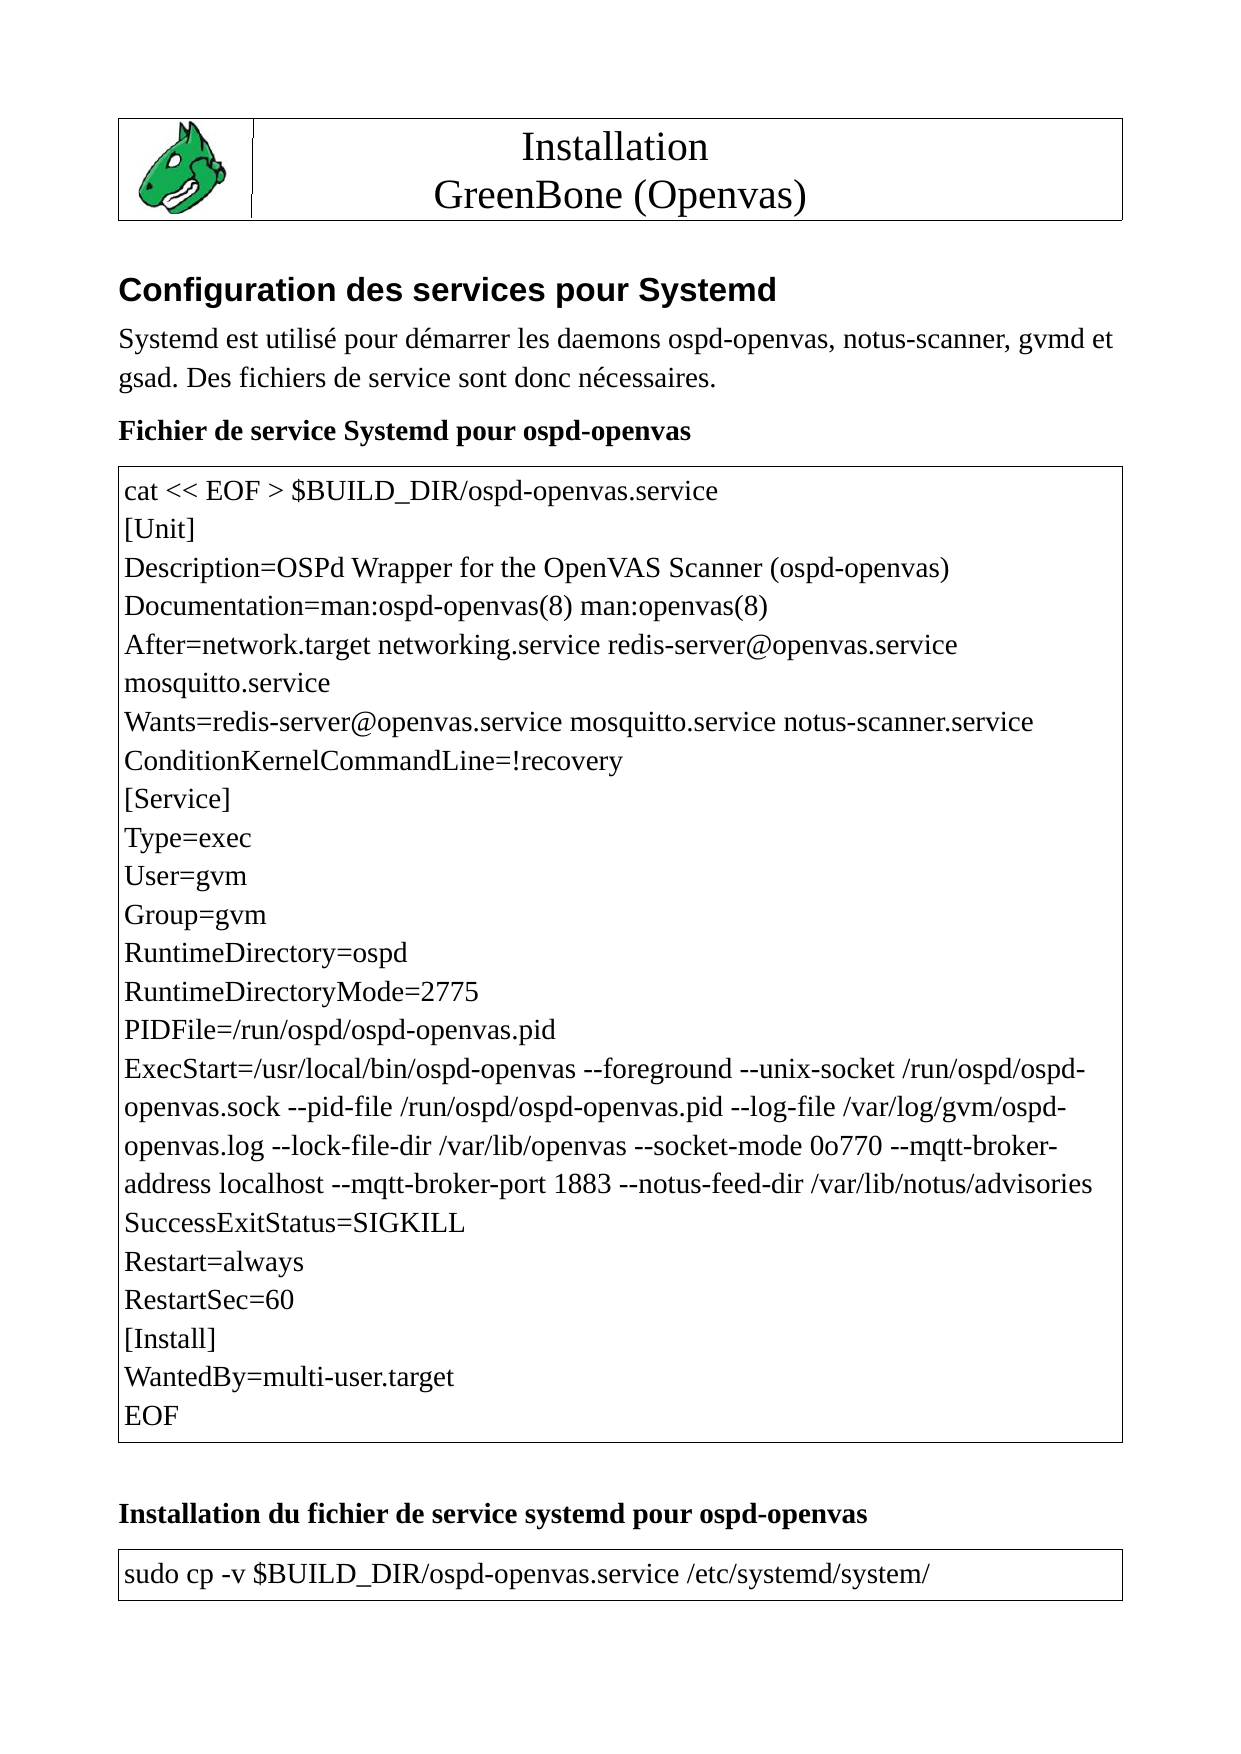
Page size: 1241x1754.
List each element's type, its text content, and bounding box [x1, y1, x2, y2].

subtitle Configuration des services pour Systemd [118, 270, 1122, 309]
picture [138, 121, 237, 214]
text Fichier de service Systemd pour ospd-openvas [118, 413, 1122, 446]
text Installation du fichier de service systemd pour ospd-openvas [118, 1496, 1122, 1530]
text Systemd est utilisé pour démarrer les daemons ospd-openvas, notus-scanner, gvmd et gsad. Des fichiers de service sont donc nécessaires. [118, 321, 1122, 393]
table_header cat << EOF > $BUILD_DIR/ospd-openvas.service [Unit] Description=OSPd Wrapper for the OpenVAS Scanner (ospd-openvas) Documentation=man:ospd-openvas(8) man:openvas(8) After=network.target networking.service redis-server@openvas.service mosquitto.service Wants=redis-server@openvas.service mosquitto.service notus-scanner.service ConditionKernelCommandLine=!recovery [Service] Type=exec User=gvm Group=gvm RuntimeDirectory=ospd RuntimeDirectoryMode=2775 PIDFile=/run/ospd/ospd-openvas.pid ExecStart=/usr/local/bin/ospd-openvas --foreground --unix-socket /run/ospd/ospd-openvas.sock --pid-file /run/ospd/ospd-openvas.pid --log-file /var/log/gvm/ospd-openvas.log --lock-file-dir /var/lib/openvas --socket-mode 0o770 --mqtt-broker-address localhost --mqtt-broker-port 1883 --notus-feed-dir /var/lib/notus/advisories SuccessExitStatus=SIGKILL Restart=always RestartSec=60 [Install] WantedBy=multi-user.target EOF [119, 467, 1122, 1442]
table_header sudo cp -v $BUILD_DIR/ospd-openvas.service /etc/systemd/system/ [119, 1550, 1122, 1600]
